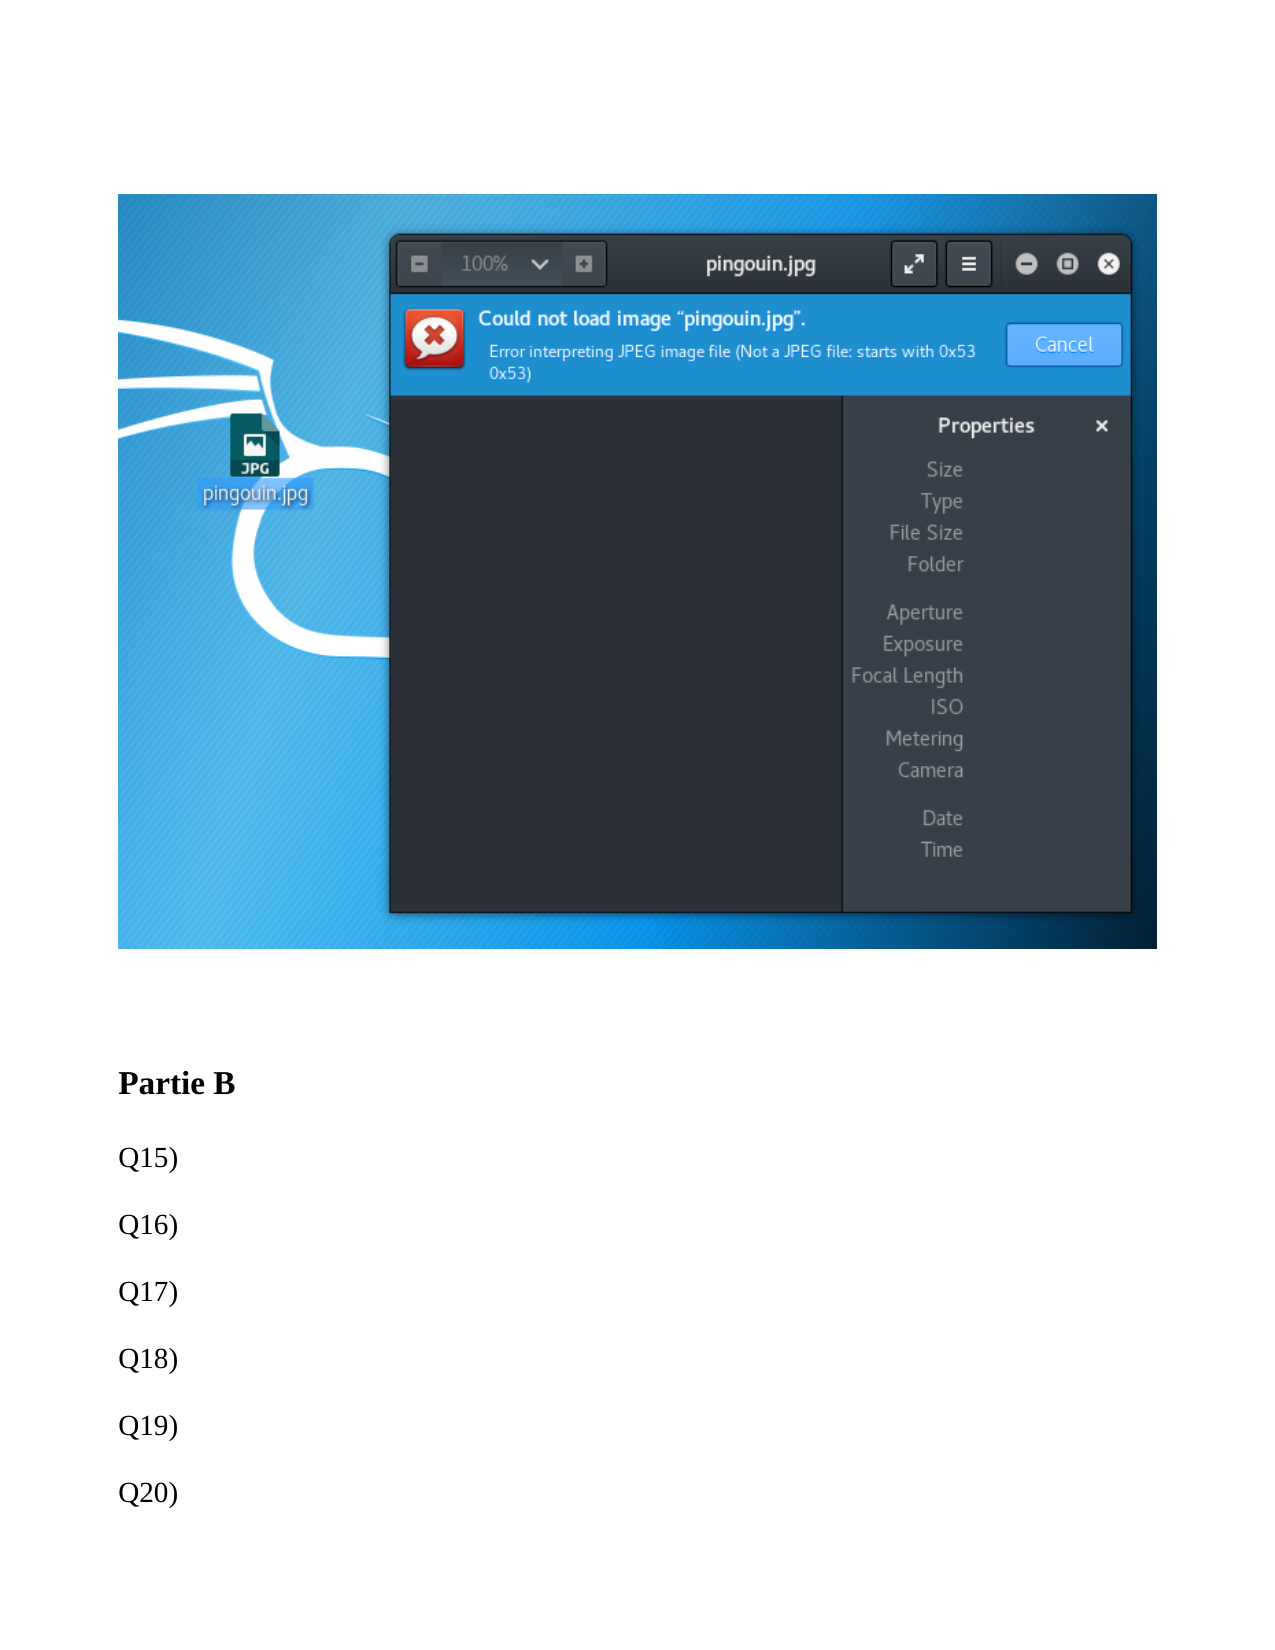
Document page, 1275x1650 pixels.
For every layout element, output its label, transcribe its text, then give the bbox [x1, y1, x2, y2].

picture [118, 194, 1157, 949]
text Q20) [118, 1476, 1157, 1509]
text Q18) [118, 1341, 1157, 1375]
text Q15) [118, 1140, 1157, 1174]
text Partie B [118, 1063, 1157, 1102]
text Q19) [118, 1408, 1157, 1442]
text Q16) [118, 1207, 1157, 1241]
text Q17) [118, 1274, 1157, 1308]
